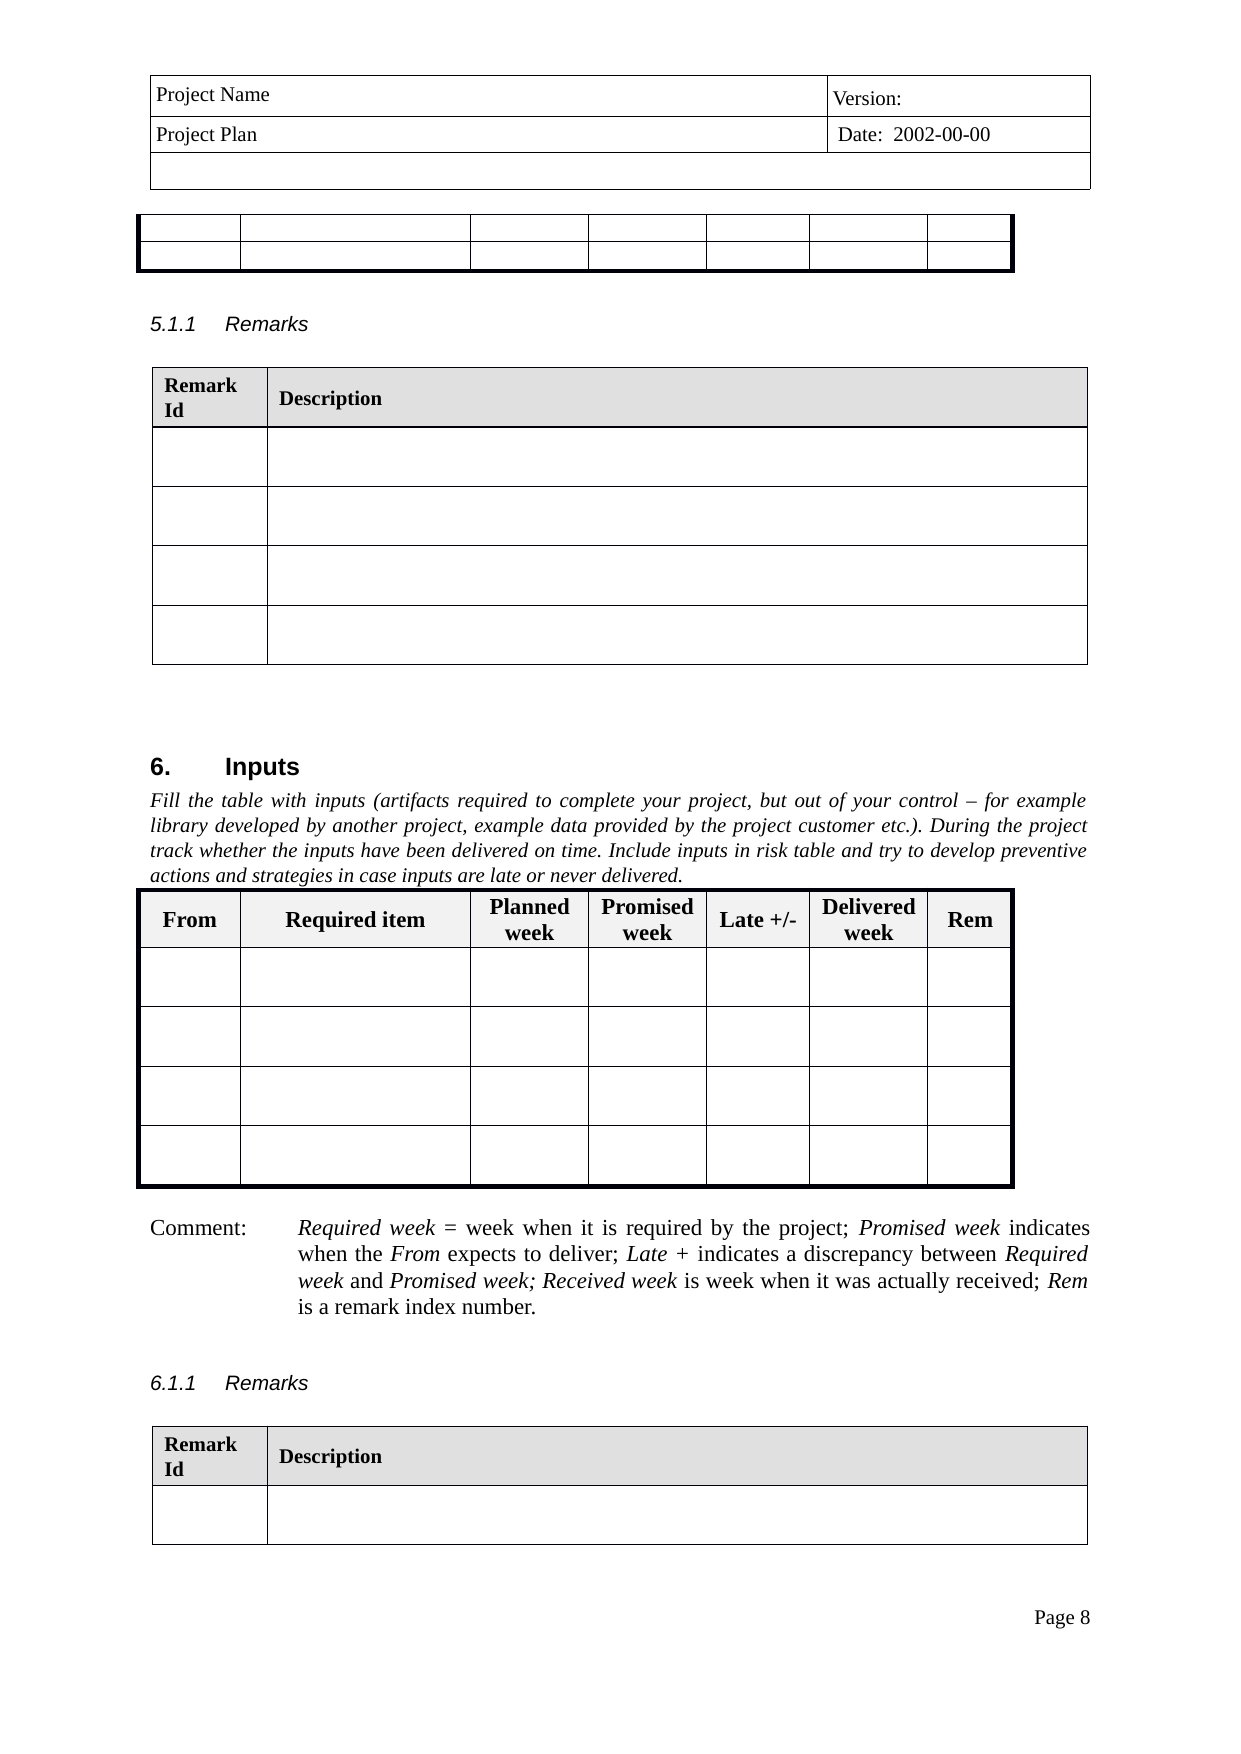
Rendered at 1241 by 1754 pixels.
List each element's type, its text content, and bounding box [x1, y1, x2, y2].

table_cell [471, 1067, 588, 1125]
table_cell [810, 1007, 927, 1066]
table_cell [241, 1126, 470, 1184]
subtitle Remarks [150, 311, 1090, 336]
table_cell [707, 948, 809, 1006]
table_cell [589, 948, 706, 1006]
table_header Delivered week [810, 892, 927, 947]
table_cell [928, 948, 1010, 1006]
table_header Promised week [589, 892, 706, 947]
table_cell [241, 1067, 470, 1125]
table_header Rem [928, 892, 1010, 947]
table_cell [589, 1007, 706, 1066]
table_cell [589, 242, 706, 268]
table_cell [141, 1007, 240, 1066]
text Comment: Required week = week when it is required by the project; Promised week indicates when the From expects to deliver; Late + indicates a discrepancy between Required week and Promised week; Received week is week when it was actually received; Rem is a remark index number. [150, 1214, 1090, 1319]
table_cell [928, 242, 1010, 268]
table_cell [141, 215, 240, 241]
table_header Description [268, 1427, 1087, 1485]
table_cell [141, 948, 240, 1006]
table_cell [589, 215, 706, 241]
table_cell [471, 948, 588, 1006]
table_cell [928, 1067, 1010, 1125]
subtitle Remarks [150, 1369, 1090, 1394]
table_cell [153, 487, 267, 545]
table_cell [153, 546, 267, 604]
table_header Remark Id [153, 368, 267, 426]
subtitle Inputs [150, 752, 1090, 781]
table_cell [810, 242, 927, 268]
table_cell [810, 1126, 927, 1184]
table_cell [268, 606, 1087, 664]
table_cell [241, 1007, 470, 1066]
table_cell [810, 215, 927, 241]
table_header Remark Id [153, 1427, 267, 1485]
table_cell [141, 1126, 240, 1184]
table_cell [707, 1067, 809, 1125]
table_header From [141, 892, 240, 947]
table_cell [153, 606, 267, 664]
table_cell [268, 428, 1087, 486]
table_cell [928, 1126, 1010, 1184]
table_cell [141, 1067, 240, 1125]
table_cell [471, 1007, 588, 1066]
table_cell [241, 215, 470, 241]
table_cell [707, 1126, 809, 1184]
table_cell [471, 242, 588, 268]
table_cell [241, 948, 470, 1006]
table_cell [471, 215, 588, 241]
table_cell [153, 1486, 267, 1544]
table_cell [141, 242, 240, 268]
table_cell [471, 1126, 588, 1184]
table_header Planned week [471, 892, 588, 947]
table_cell [928, 1007, 1010, 1066]
table_cell [268, 487, 1087, 545]
table_cell [241, 242, 470, 268]
table_cell [153, 428, 267, 486]
table_cell [707, 242, 809, 268]
table_cell [268, 1486, 1087, 1544]
table_header Required item [241, 892, 470, 947]
table_header Late +/- [707, 892, 809, 947]
table_cell [810, 948, 927, 1006]
table_header Description [268, 368, 1087, 426]
table_cell [810, 1067, 927, 1125]
table_cell [707, 1007, 809, 1066]
table_cell [268, 546, 1087, 604]
table_cell [589, 1067, 706, 1125]
table_cell [707, 215, 809, 241]
text Fill the table with inputs (artifacts required to complete your project, but out of your control – for example library developed by another project, example data provided by the project customer etc.). During the project track whether the inputs have been delivered on time. Include inputs in risk table and try to develop preventive actions and strategies in case inputs are late or never delivered. [150, 787, 1090, 887]
table_cell [928, 215, 1010, 241]
table_cell [589, 1126, 706, 1184]
